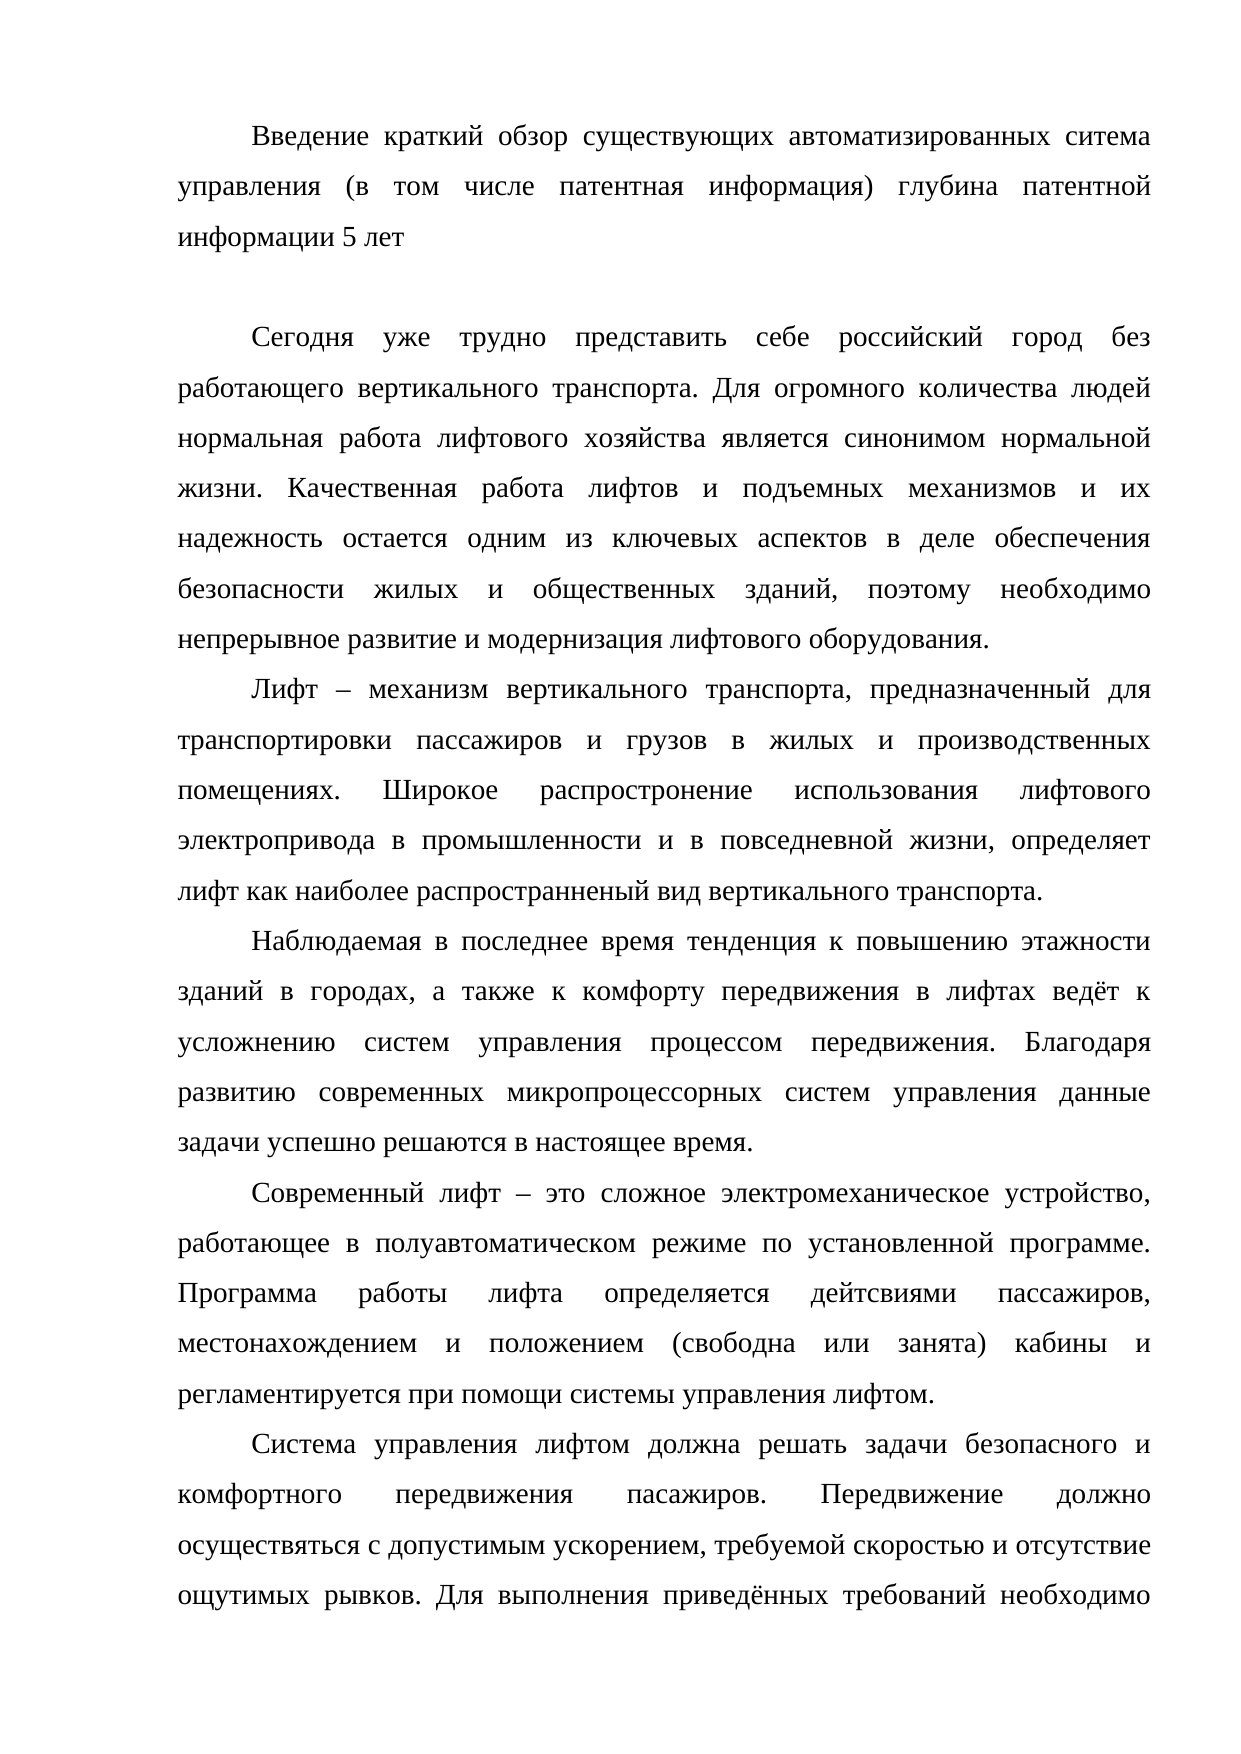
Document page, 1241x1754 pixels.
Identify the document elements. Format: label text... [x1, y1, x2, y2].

text Лифт – механизм вертикального транспорта, предназначенный для транспортировки пассажиров и грузов в жилых и производственных помещениях. Широкое распростронение использования лифтового электропривода в промышленности и в повседневной жизни, определяет лифт как наиболее распространненый вид вертикального транспорта. [177, 672, 1152, 906]
text Наблюдаемая в последнее время тенденция к повышению этажности зданий в городах, а также к комфорту передвижения в лифтах ведёт к усложнению систем управления процессом передвижения. Благодаря развитию современных микропроцессорных систем управления данные задачи успешно решаются в настоящее время. [177, 923, 1152, 1158]
text Система управления лифтом должна решать задачи безопасного и комфортного передвижения пасажиров. Передвижение должно осуществяться с допустимым ускорением, требуемой скоростью и отсутствие ощутимых рывков. Для выполнения приведённых требований необходимо [177, 1426, 1152, 1611]
text Сегодня уже трудно представить себе российский город без работающего вертикального транспорта. Для огромного количества людей нормальная работа лифтового хозяйства является синонимом нормальной жизни. Качественная работа лифтов и подъемных механизмов и их надежность остается одним из ключевых аспектов в деле обеспечения безопасности жилых и общественных зданий, поэтому необходимо непрерывное развитие и модернизация лифтового оборудования. [177, 319, 1152, 655]
text Современный лифт – это сложное электромеханическое устройство, работающее в полуавтоматическом режиме по установленной программе. Программа работы лифта определяется дейтсвиями пассажиров, местонахождением и положением (свободна или занята) кабины и регламентируется при помощи системы управления лифтом. [177, 1175, 1152, 1409]
text Введение краткий обзор существующих автоматизированных ситема управления (в том числе патентная информация) глубина патентной информации 5 лет [177, 118, 1152, 252]
